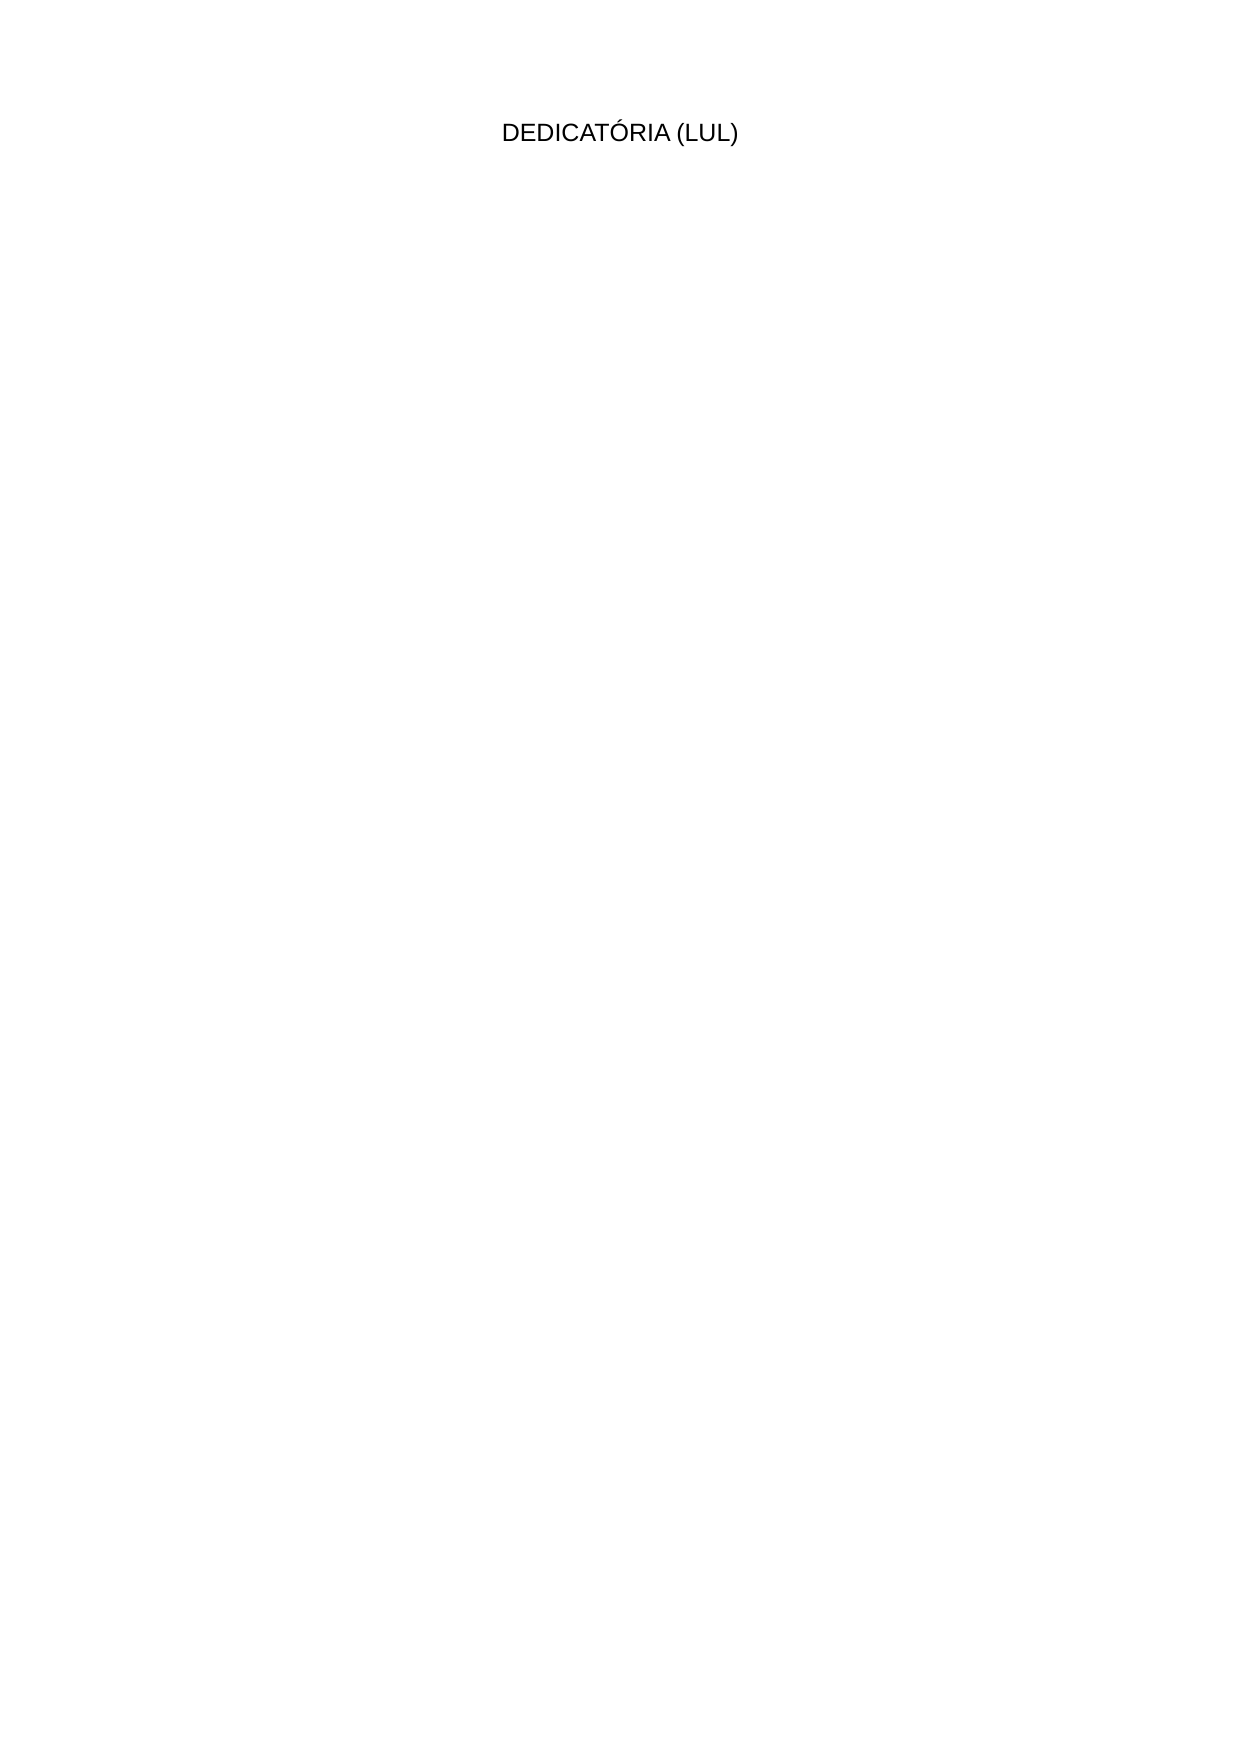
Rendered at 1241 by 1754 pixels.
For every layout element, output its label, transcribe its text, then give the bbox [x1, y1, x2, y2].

text DEDICATÓRIA (LUL) [118, 118, 1122, 147]
